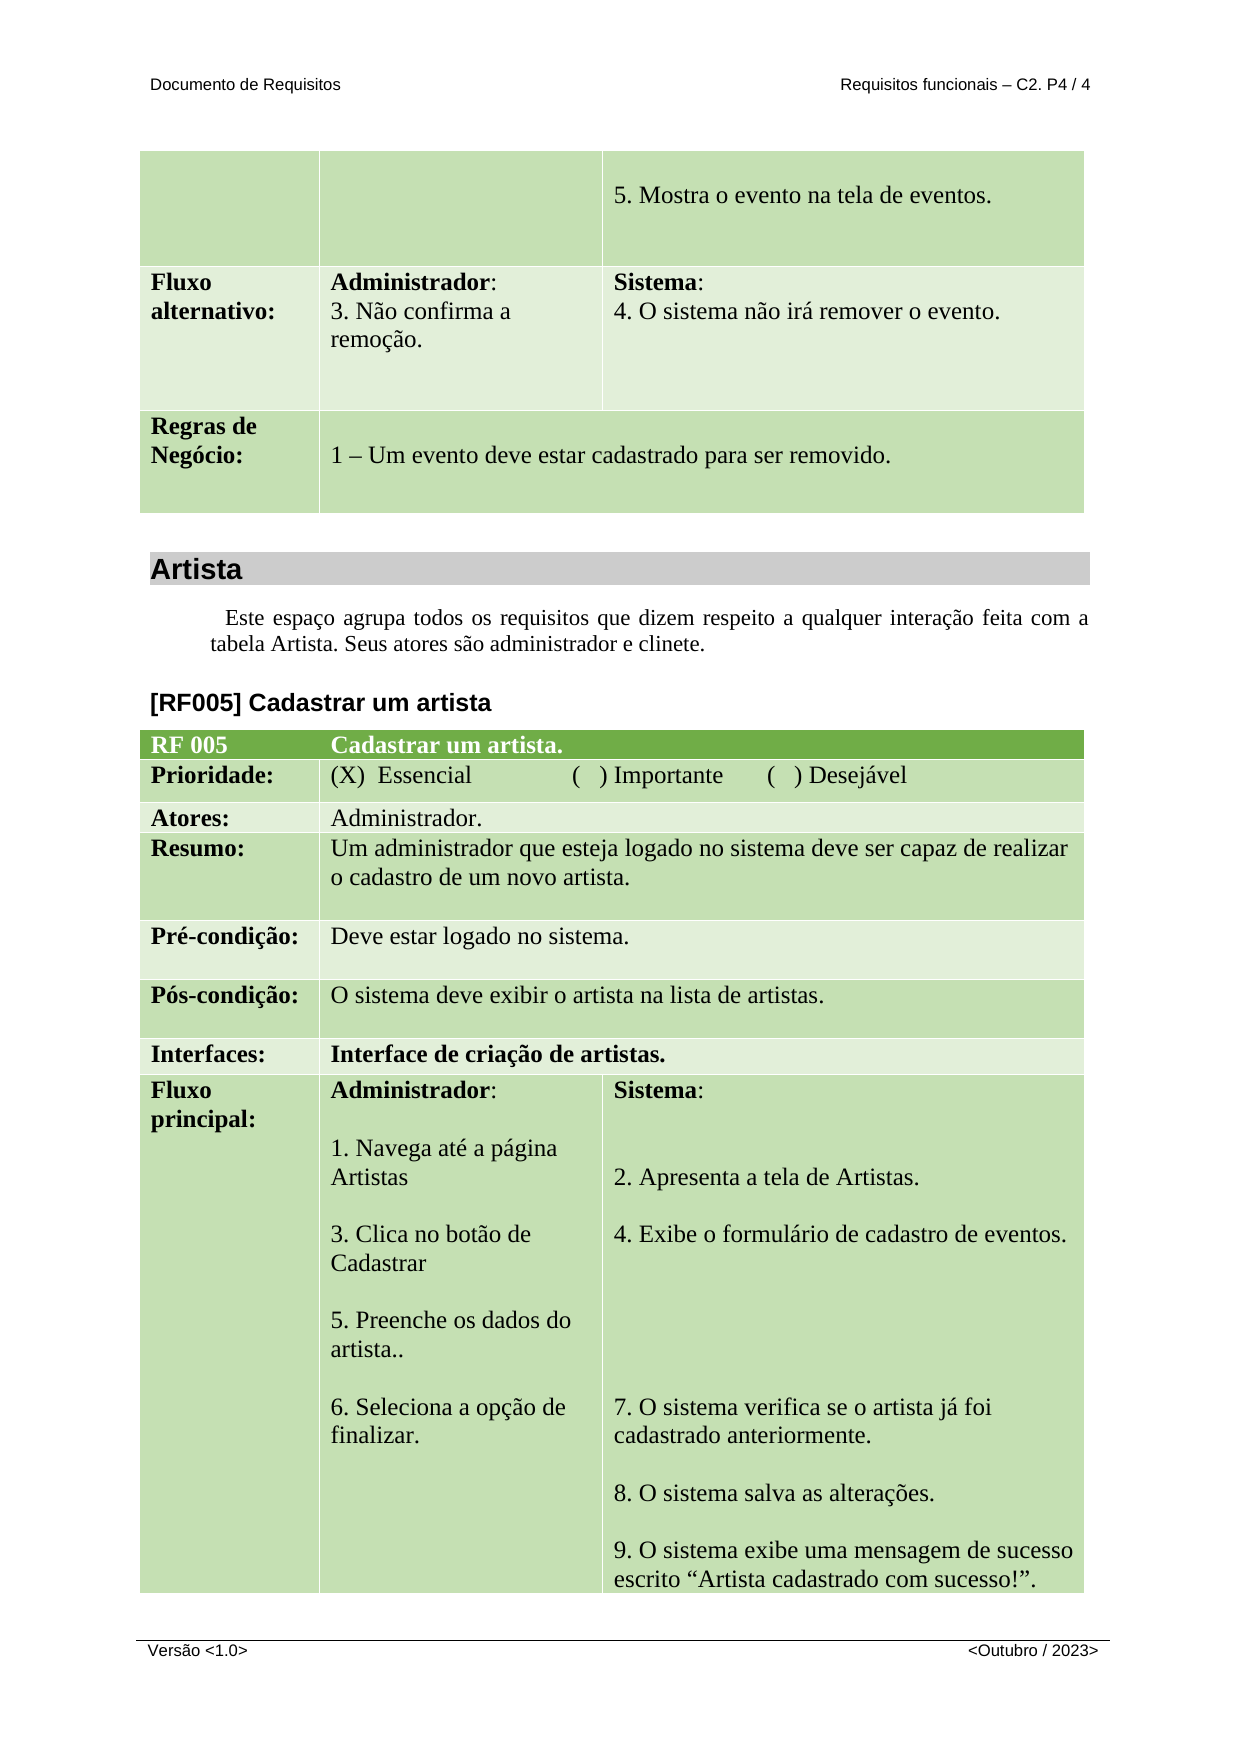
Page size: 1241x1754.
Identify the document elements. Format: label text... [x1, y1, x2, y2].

table_cell Administrador: 3. Não confirma a remoção. [320, 267, 602, 410]
table_cell Interface de criação de artistas. [320, 1039, 1084, 1074]
table_cell Sistema: 4. O sistema não irá remover o evento. [603, 267, 1084, 410]
text Este espaço agrupa todos os requisitos que dizem respeito a qualquer interação feita com a tabela Artista. Seus atores são administrador e clinete. [210, 604, 1090, 657]
text [RF005] Cadastrar um artista [150, 688, 1090, 717]
table_cell O sistema deve exibir o artista na lista de artistas. [320, 980, 1084, 1038]
table_cell [140, 151, 319, 266]
table_cell 1 – Um evento deve estar cadastrado para ser removido. [320, 411, 1084, 513]
subtitle Artista [150, 552, 1090, 585]
table_cell Fluxo alternativo: [140, 267, 319, 410]
table_cell 5. Mostra o evento na tela de eventos. [603, 151, 1084, 266]
table_cell Prioridade: [140, 760, 319, 802]
table_cell Interfaces: [140, 1039, 319, 1074]
table_cell Atores: [140, 803, 319, 832]
table_cell (X) Essencial ( ) Importante ( ) Desejável [320, 760, 1084, 802]
table_cell Pré-condição: [140, 921, 319, 979]
table_cell Um administrador que esteja logado no sistema deve ser capaz de realizar o cadastro de um novo artista. [320, 833, 1084, 920]
table_cell Deve estar logado no sistema. [320, 921, 1084, 979]
table_cell Pós-condição: [140, 980, 319, 1038]
table_header Cadastrar um artista. [319, 730, 1084, 759]
table_cell [320, 151, 602, 266]
table_header RF 005 [140, 730, 319, 759]
table_cell Administrador: 1. Navega até a página Artistas 3. Clica no botão de Cadastrar 5. Preenche os dados do artista.. 6. Seleciona a opção de finalizar. [320, 1075, 602, 1593]
table_cell Regras de Negócio: [140, 411, 319, 513]
table_cell Administrador. [320, 803, 1084, 832]
table_cell Sistema: 2. Apresenta a tela de Artistas. 4. Exibe o formulário de cadastro de eventos. 7. O sistema verifica se o artista já foi cadastrado anteriormente. 8. O sistema salva as alterações. 9. O sistema exibe uma mensagem de sucesso escrito “Artista cadastrado com sucesso!”. [603, 1075, 1084, 1593]
table_cell Resumo: [140, 833, 319, 920]
table_cell Fluxo principal: [140, 1075, 319, 1593]
